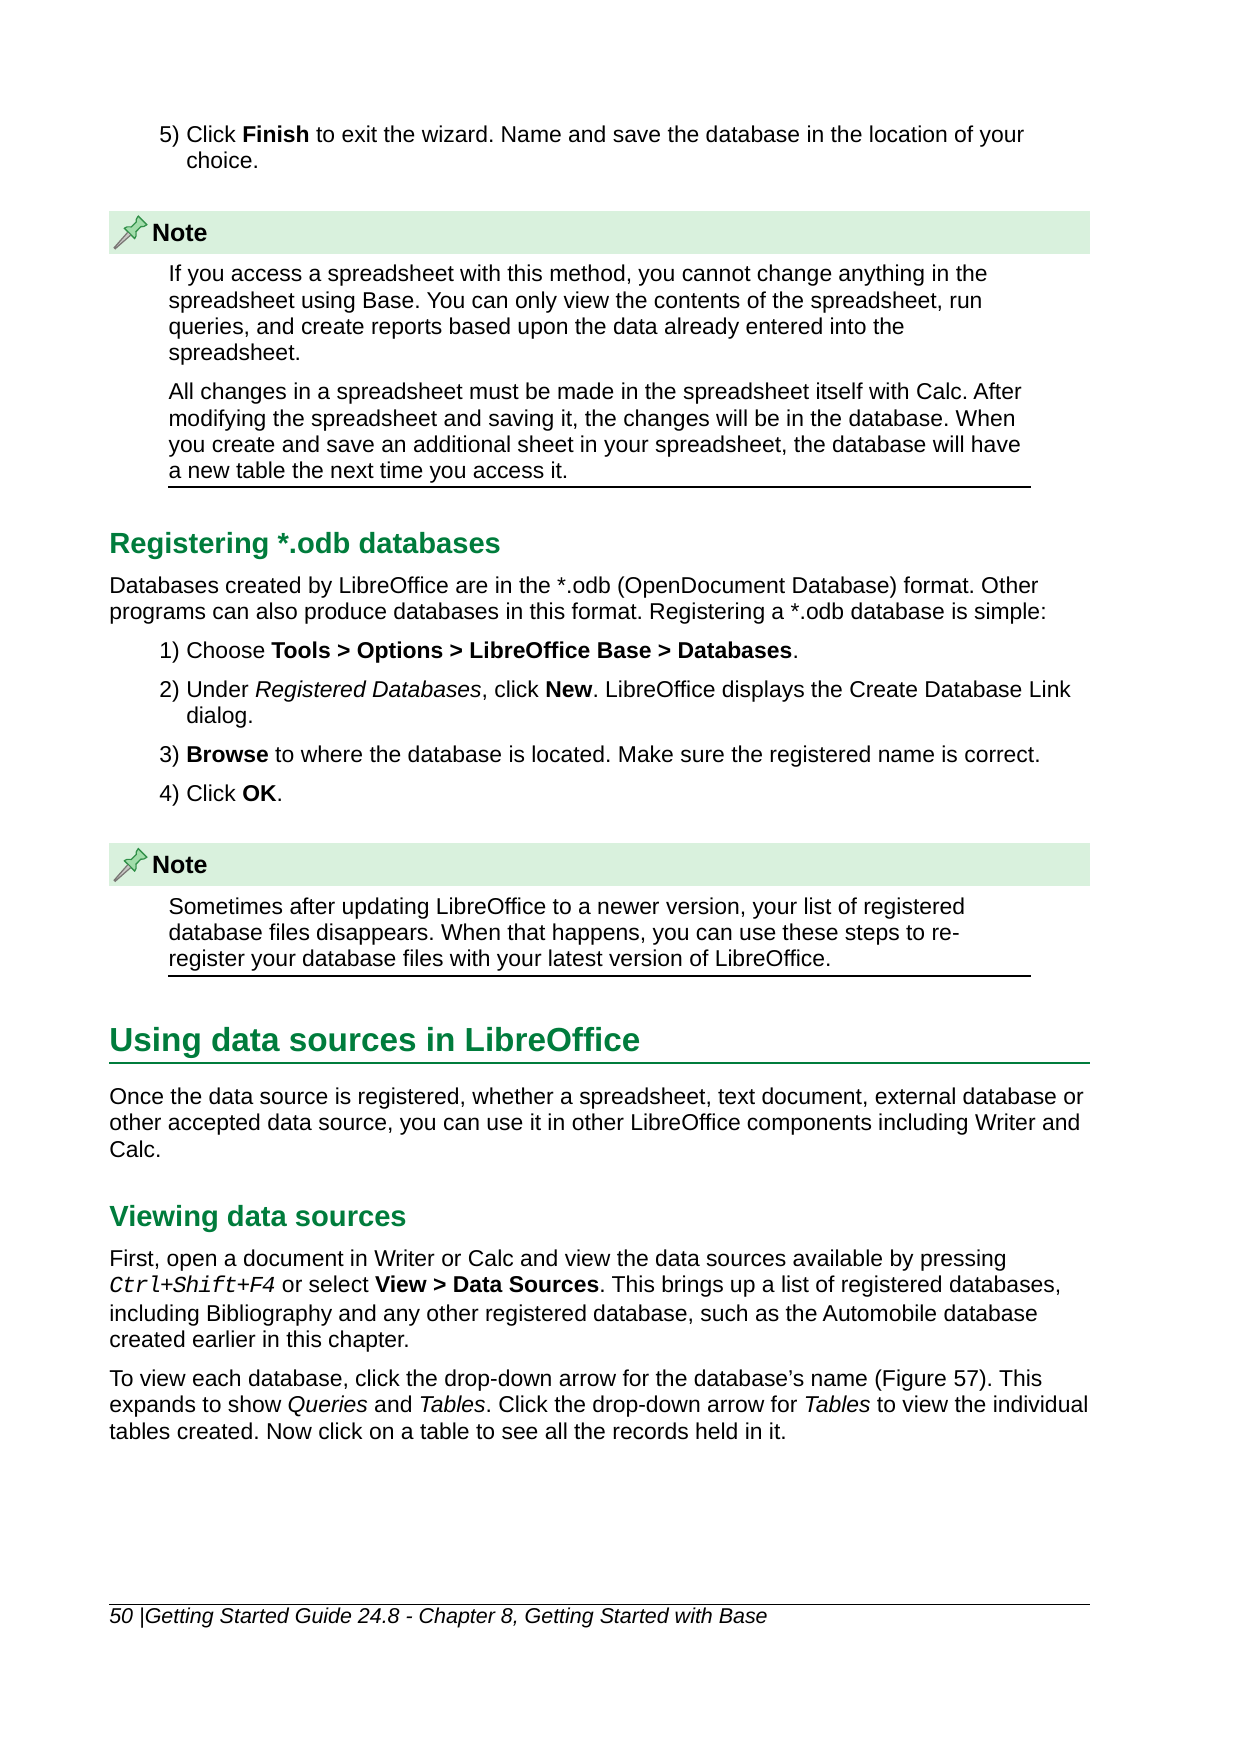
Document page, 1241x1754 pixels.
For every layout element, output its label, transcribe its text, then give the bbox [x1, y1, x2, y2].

text Once the data source is registered, whether a spreadsheet, text document, external database or other accepted data source, you can use it in other LibreOffice components including Writer and Calc. [109, 1083, 1090, 1162]
list Choose Tools > Options > LibreOffice Base > Databases. [186, 637, 1090, 663]
list Click OK. [186, 780, 1090, 806]
text First, open a document in Writer or Calc and view the data sources available by pressing Ctrl+Shift+F4 or select View > Data Sources. This brings up a list of registered databases, including Bibliography and any other registered database, such as the Automobile database created earlier in this chapter. [109, 1245, 1090, 1352]
list Under Registered Databases, click New. LibreOffice displays the Create Database Link dialog. [186, 676, 1090, 728]
subtitle Viewing data sources [109, 1199, 1090, 1233]
list Browse to where the database is located. Make sure the registered name is correct. [186, 741, 1090, 767]
subtitle Using data sources in LibreOffice [109, 1021, 1090, 1062]
text Sometimes after updating LibreOffice to a newer version, your list of registered database files disappears. When that happens, you can use these steps to re-register your database files with your latest version of LibreOffice. [168, 893, 1031, 975]
subtitle Note [109, 843, 1090, 886]
subtitle Registering *.odb databases [109, 526, 1090, 559]
subtitle Note [109, 211, 1090, 254]
text To view each database, click the drop-down arrow for the database’s name (Figure 57). This expands to show Queries and Tables. Click the drop-down arrow for Tables to view the individual tables created. Now click on a table to see all the records held in it. [109, 1365, 1090, 1444]
text All changes in a spreadsheet must be made in the spreadsheet itself with Calc. After modifying the spreadsheet and saving it, the changes will be in the database. When you create and save an additional sheet in your spreadsheet, the database will have a new table the next time you access it. [168, 378, 1031, 486]
text If you access a spreadsheet with this method, you cannot change anything in the spreadsheet using Base. You can only view the contents of the spreadsheet, run queries, and create reports based upon the data already entered into the spreadsheet. [168, 260, 1031, 366]
list Click Finish to exit the wizard. Name and save the database in the location of your choice. [186, 121, 1090, 174]
list Databases created by LibreOffice are in the *.odb (OpenDocument Database) format. Other programs can also produce databases in this format. Registering a *.odb database is simple: [109, 572, 1090, 624]
